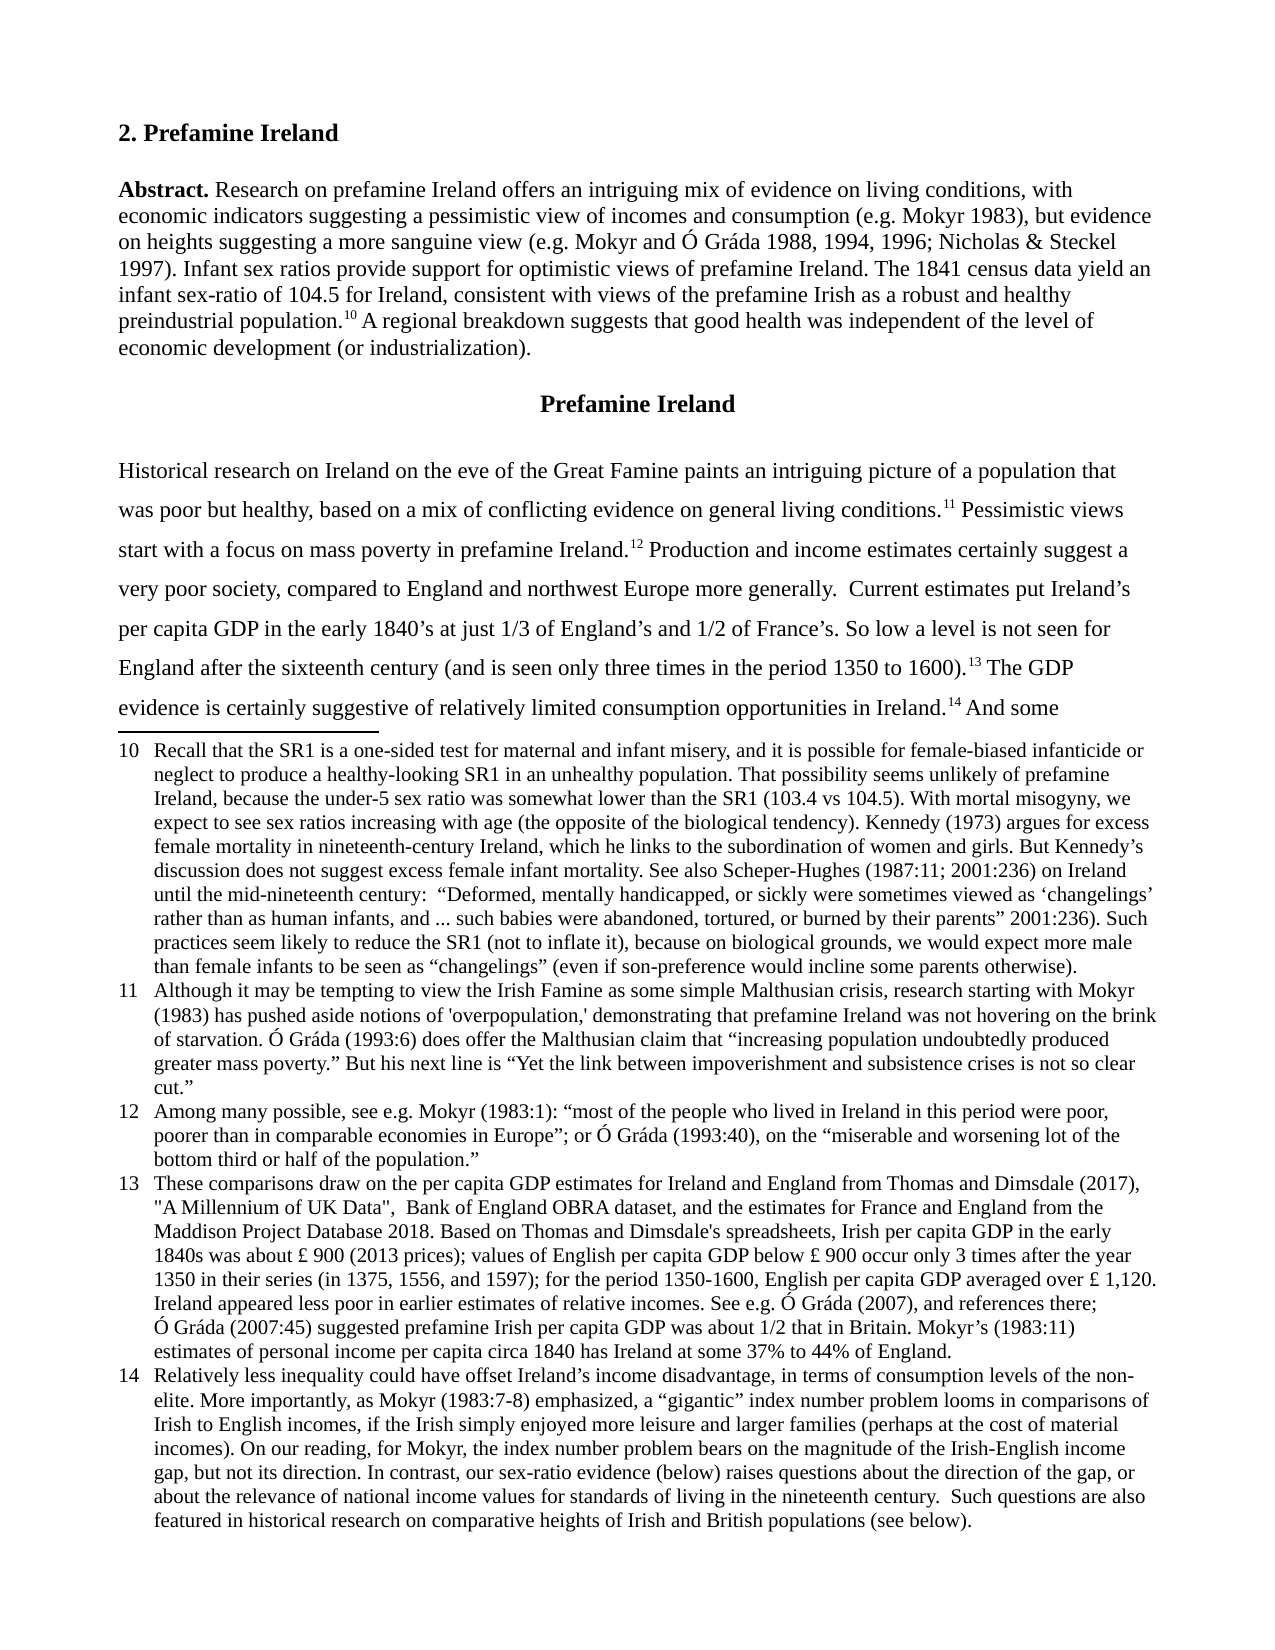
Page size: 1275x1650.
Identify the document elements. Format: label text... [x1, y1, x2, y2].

text Abstract. Research on prefamine Ireland offers an intriguing mix of evidence on living conditions, with economic indicators suggesting a pessimistic view of incomes and consumption (e.g. Mokyr 1983), but evidence on heights suggesting a more sanguine view (e.g. Mokyr and Ó Gráda 1988, 1994, 1996; Nicholas & Steckel 1997). Infant sex ratios provide support for optimistic views of prefamine Ireland. The 1841 census data yield an infant sex-ratio of 104.5 for Ireland, consistent with views of the prefamine Irish as a robust and healthy preindustrial population. A regional breakdown suggests that good health was independent of the level of economic development (or industrialization). [118, 176, 1157, 360]
text Historical research on Ireland on the eve of the Great Famine paints an intriguing picture of a population that was poor but healthy, based on a mix of conflicting evidence on general living conditions. Pessimistic views start with a focus on mass poverty in prefamine Ireland. Production and income estimates certainly suggest a very poor society, compared to England and northwest Europe more generally. Current estimates put Ireland’s per capita GDP in the early 1840’s at just 1/3 of England’s and 1/2 of France’s. So low a level is not seen for England after the sixteenth century (and is seen only three times in the period 1350 to 1600). The GDP evidence is certainly suggestive of relatively limited consumption opportunities in Ireland. And some demographic evidence also points to a pessimistic view of prefamine living conditions. Contemporary life-tables placed Irish life expectancy at just under 30 years compared to over 41 years for the English. And more recently, Mokyr (1983:38) estimated Irish infant mortality in 1840 to be 22.4 percent, at least one and half seven percentage points above contemporary England’s (Mitchell 1998:120). [118, 457, 1157, 720]
text Recall that the SR1 is a one-sided test for maternal and infant misery, and it is possible for female-biased infanticide or neglect to produce a healthy-looking SR1 in an unhealthy population. That possibility seems unlikely of prefamine Ireland, because the under-5 sex ratio was somewhat lower than the SR1 (103.4 vs 104.5). With mortal misogyny, we expect to see sex ratios increasing with age (the opposite of the biological tendency). Kennedy (1973) argues for excess female mortality in nineteenth-century Ireland, which he links to the subordination of women and girls. But Kennedy’s discussion does not suggest excess female infant mortality. See also Scheper-Hughes (1987:11; 2001:236) on Ireland until the mid-nineteenth century: “Deformed, mentally handicapped, or sickly were sometimes viewed as ‘changelings’ rather than as human infants, and ... such babies were abandoned, tortured, or burned by their parents” 2001:236). Such practices seem likely to reduce the SR1 (not to inflate it), because on biological grounds, we would expect more male than female infants to be seen as “changelings” (even if son-preference would incline some parents otherwise). [118, 738, 1157, 978]
text Among many possible, see e.g. Mokyr (1983:1): “most of the people who lived in Ireland in this period were poor, poorer than in comparable economies in Europe”; or Ó Gráda (1993:40), on the “miserable and worsening lot of the bottom third or half of the population.” [118, 1099, 1157, 1171]
text These comparisons draw on the per capita GDP estimates for Ireland and England from Thomas and Dimsdale (2017), "A Millennium of UK Data", Bank of England OBRA dataset, and the estimates for France and England from the Maddison Project Database 2018. Based on Thomas and Dimsdale's spreadsheets, Irish per capita GDP in the early 1840s was about £ 900 (2013 prices); values of English per capita GDP below £ 900 occur only 3 times after the year 1350 in their series (in 1375, 1556, and 1597); for the period 1350-1600, English per capita GDP averaged over £ 1,120. Ireland appeared less poor in earlier estimates of relative incomes. See e.g. Ó Gráda (2007), and references there; Ó Gráda (2007:45) suggested prefamine Irish per capita GDP was about 1/2 that in Britain. Mokyr’s (1983:11) estimates of personal income per capita circa 1840 has Ireland at some 37% to 44% of England. [118, 1171, 1157, 1363]
text Relatively less inequality could have offset Ireland’s income disadvantage, in terms of consumption levels of the non-elite. More importantly, as Mokyr (1983:7-8) emphasized, a “gigantic” index number problem looms in comparisons of Irish to English incomes, if the Irish simply enjoyed more leisure and larger families (perhaps at the cost of material incomes). On our reading, for Mokyr, the index number problem bears on the magnitude of the Irish-English income gap, but not its direction. In contrast, our sex-ratio evidence (below) raises questions about the direction of the gap, or about the relevance of national income values for standards of living in the nineteenth century. Such questions are also featured in historical research on comparative heights of Irish and British populations (see below). [118, 1363, 1157, 1532]
text Although it may be tempting to view the Irish Famine as some simple Malthusian crisis, research starting with Mokyr (1983) has pushed aside notions of 'overpopulation,' demonstrating that prefamine Ireland was not hovering on the brink of starvation. Ó Gráda (1993:6) does offer the Malthusian claim that “increasing population undoubtedly produced greater mass poverty.” But his next line is “Yet the link between impoverishment and subsistence crises is not so clear cut.” [118, 978, 1157, 1099]
text Prefamine Ireland [118, 389, 1157, 418]
text 2. Prefamine Ireland [118, 118, 1157, 147]
